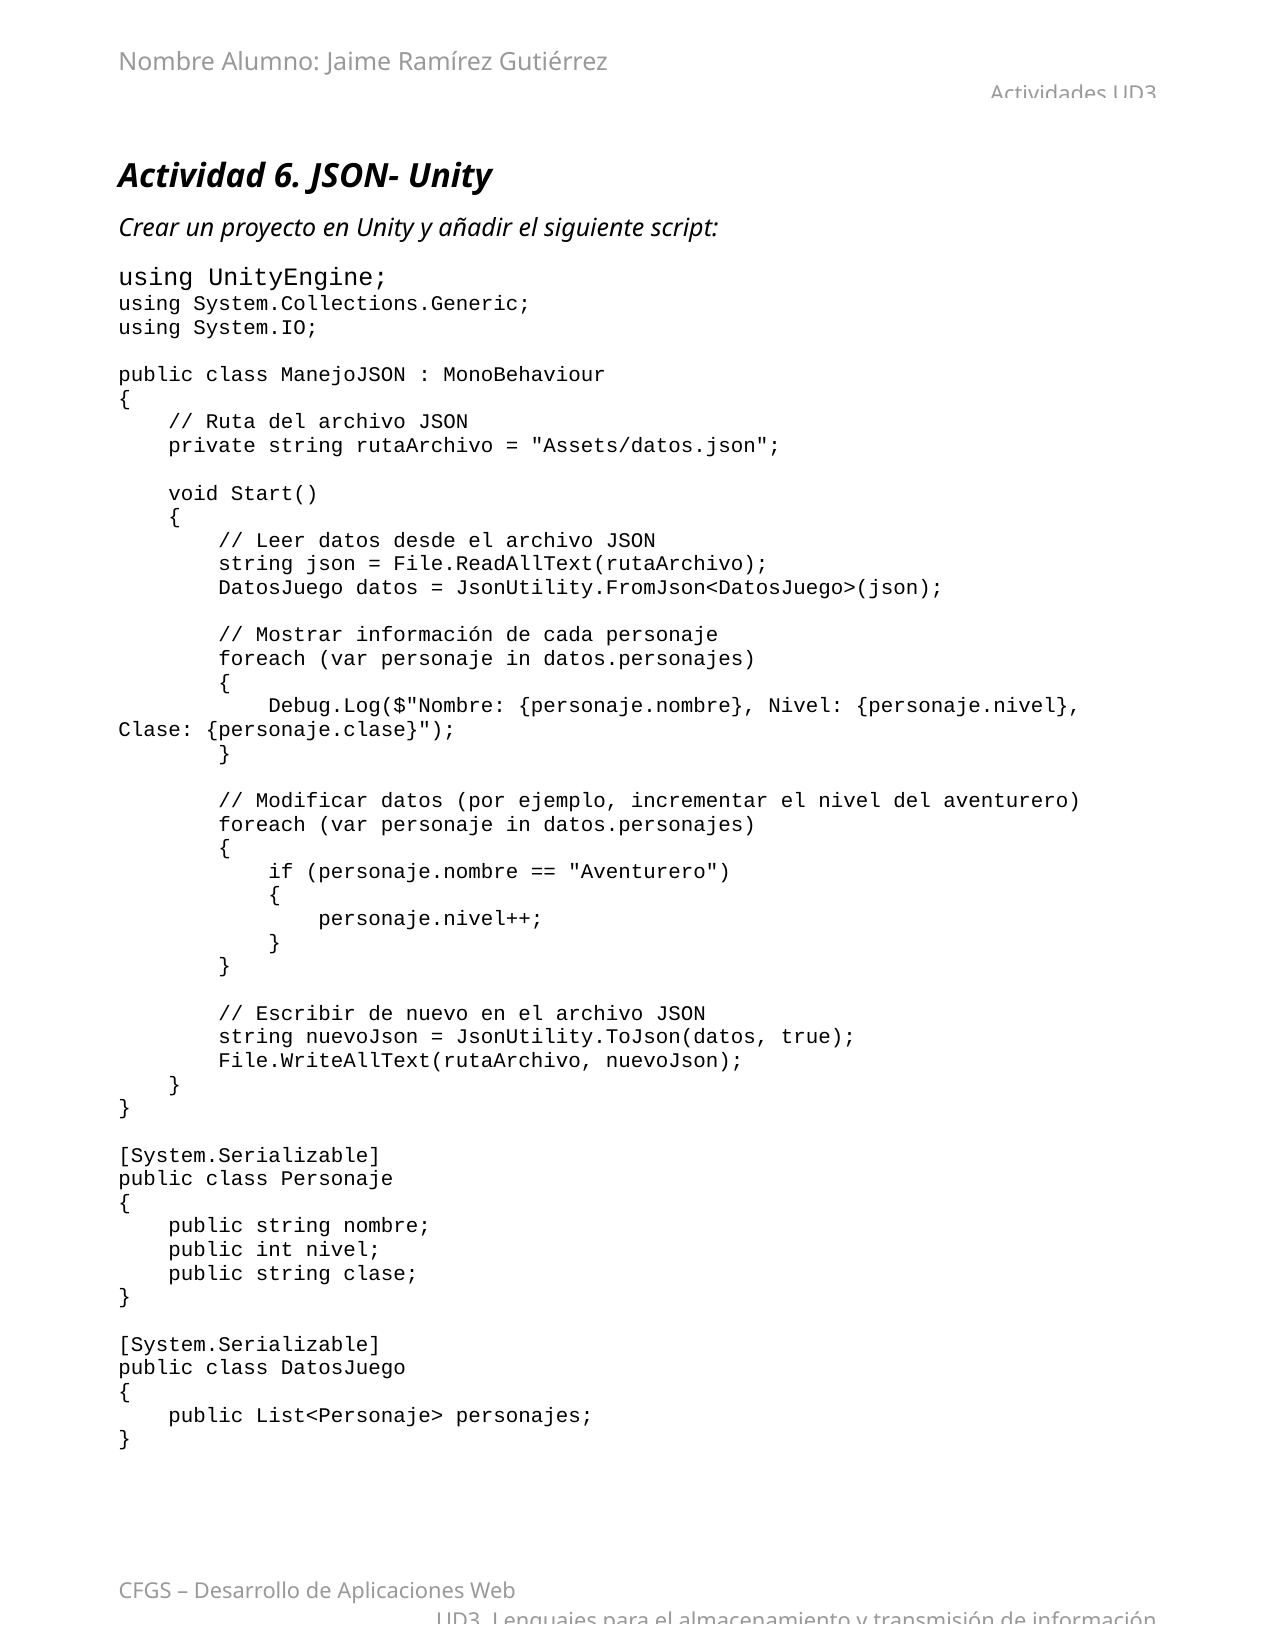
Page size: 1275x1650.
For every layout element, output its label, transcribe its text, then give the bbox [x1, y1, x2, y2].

text Debug.Log($"Nombre: {personaje.nombre}, Nivel: {personaje.nivel}, Clase: {personaje.clase}"); [118, 695, 1157, 743]
text { [118, 388, 1157, 412]
text personaje.nivel++; [118, 908, 1157, 932]
text { [118, 1192, 1157, 1216]
text { [118, 837, 1157, 861]
text public class DatosJuego [118, 1357, 1157, 1381]
text } [118, 1428, 1157, 1452]
text } [118, 932, 1157, 955]
text if (personaje.nombre == "Aventurero") [118, 861, 1157, 884]
text public string clase; [118, 1263, 1157, 1286]
text [System.Serializable] [118, 1144, 1157, 1168]
text } [118, 1074, 1157, 1097]
text public class Personaje [118, 1168, 1157, 1192]
text { [118, 506, 1157, 530]
text using System.IO; [118, 317, 1157, 341]
text public class ManejoJSON : MonoBehaviour [118, 364, 1157, 388]
text Crear un proyecto en Unity y añadir el siguiente script: [118, 209, 1157, 244]
text using UnityEngine; [118, 265, 1157, 293]
text } [118, 1097, 1157, 1121]
text foreach (var personaje in datos.personajes) [118, 648, 1157, 672]
text public int nivel; [118, 1239, 1157, 1263]
text File.WriteAllText(rutaArchivo, nuevoJson); [118, 1050, 1157, 1074]
text void Start() [118, 482, 1157, 506]
text DatosJuego datos = JsonUtility.FromJson<DatosJuego>(json); [118, 577, 1157, 601]
text { [118, 672, 1157, 695]
text } [118, 955, 1157, 979]
text [System.Serializable] [118, 1334, 1157, 1357]
text private string rutaArchivo = "Assets/datos.json"; [118, 435, 1157, 459]
text // Ruta del archivo JSON [118, 412, 1157, 435]
subtitle Actividad 6. JSON- Unity [118, 152, 1157, 197]
text using System.Collections.Generic; [118, 293, 1157, 317]
text } [118, 743, 1157, 766]
text } [118, 1286, 1157, 1310]
text // Escribir de nuevo en el archivo JSON [118, 1003, 1157, 1026]
text // Modificar datos (por ejemplo, incrementar el nivel del aventurero) [118, 790, 1157, 813]
text { [118, 884, 1157, 908]
text foreach (var personaje in datos.personajes) [118, 813, 1157, 837]
text string json = File.ReadAllText(rutaArchivo); [118, 553, 1157, 577]
text // Leer datos desde el archivo JSON [118, 530, 1157, 553]
text // Mostrar información de cada personaje [118, 624, 1157, 648]
text public string nombre; [118, 1216, 1157, 1239]
text string nuevoJson = JsonUtility.ToJson(datos, true); [118, 1026, 1157, 1050]
text { [118, 1381, 1157, 1405]
text public List<Personaje> personajes; [118, 1405, 1157, 1428]
